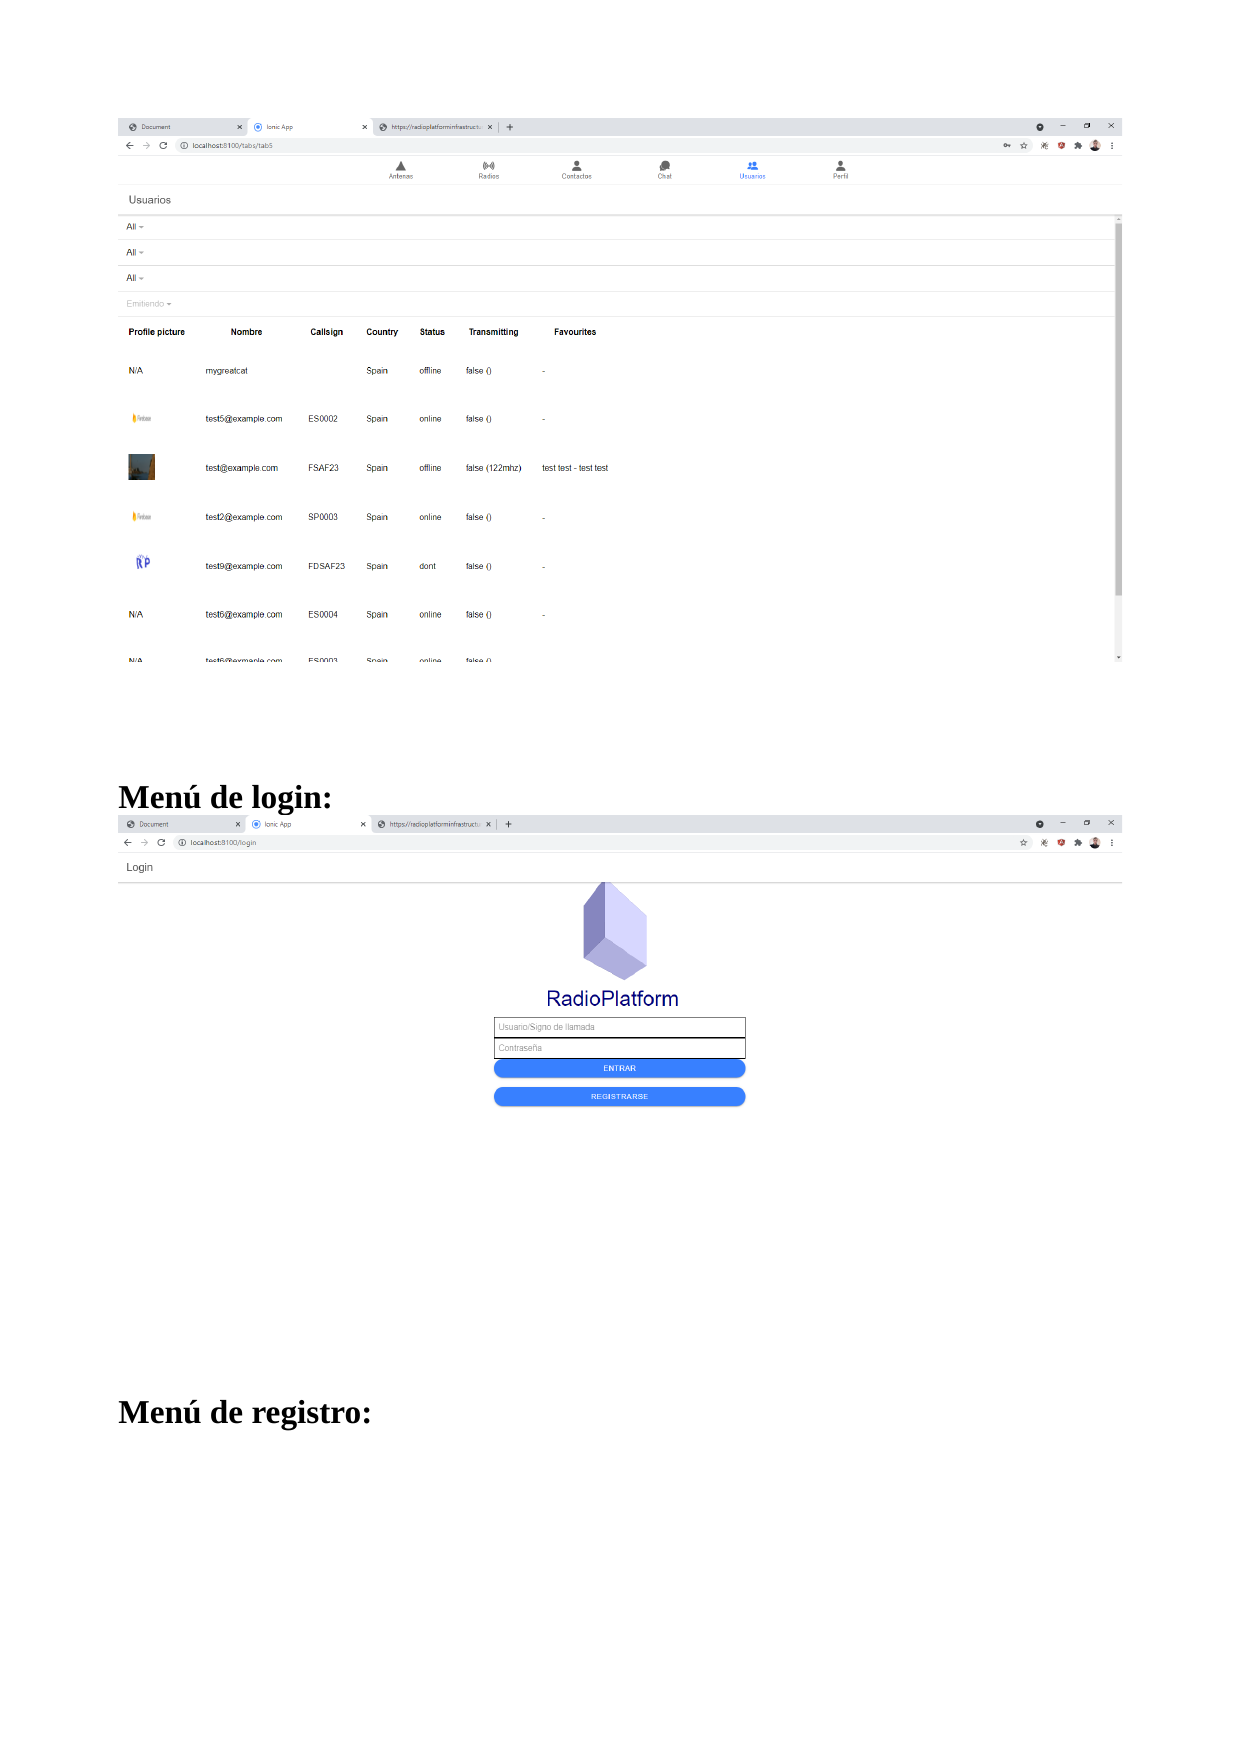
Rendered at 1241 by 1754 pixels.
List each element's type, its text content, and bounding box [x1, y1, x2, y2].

text Menú de registro: [118, 1393, 1122, 1431]
text Menú de login: [118, 777, 1122, 815]
picture [118, 118, 1123, 662]
picture [118, 815, 1123, 1355]
